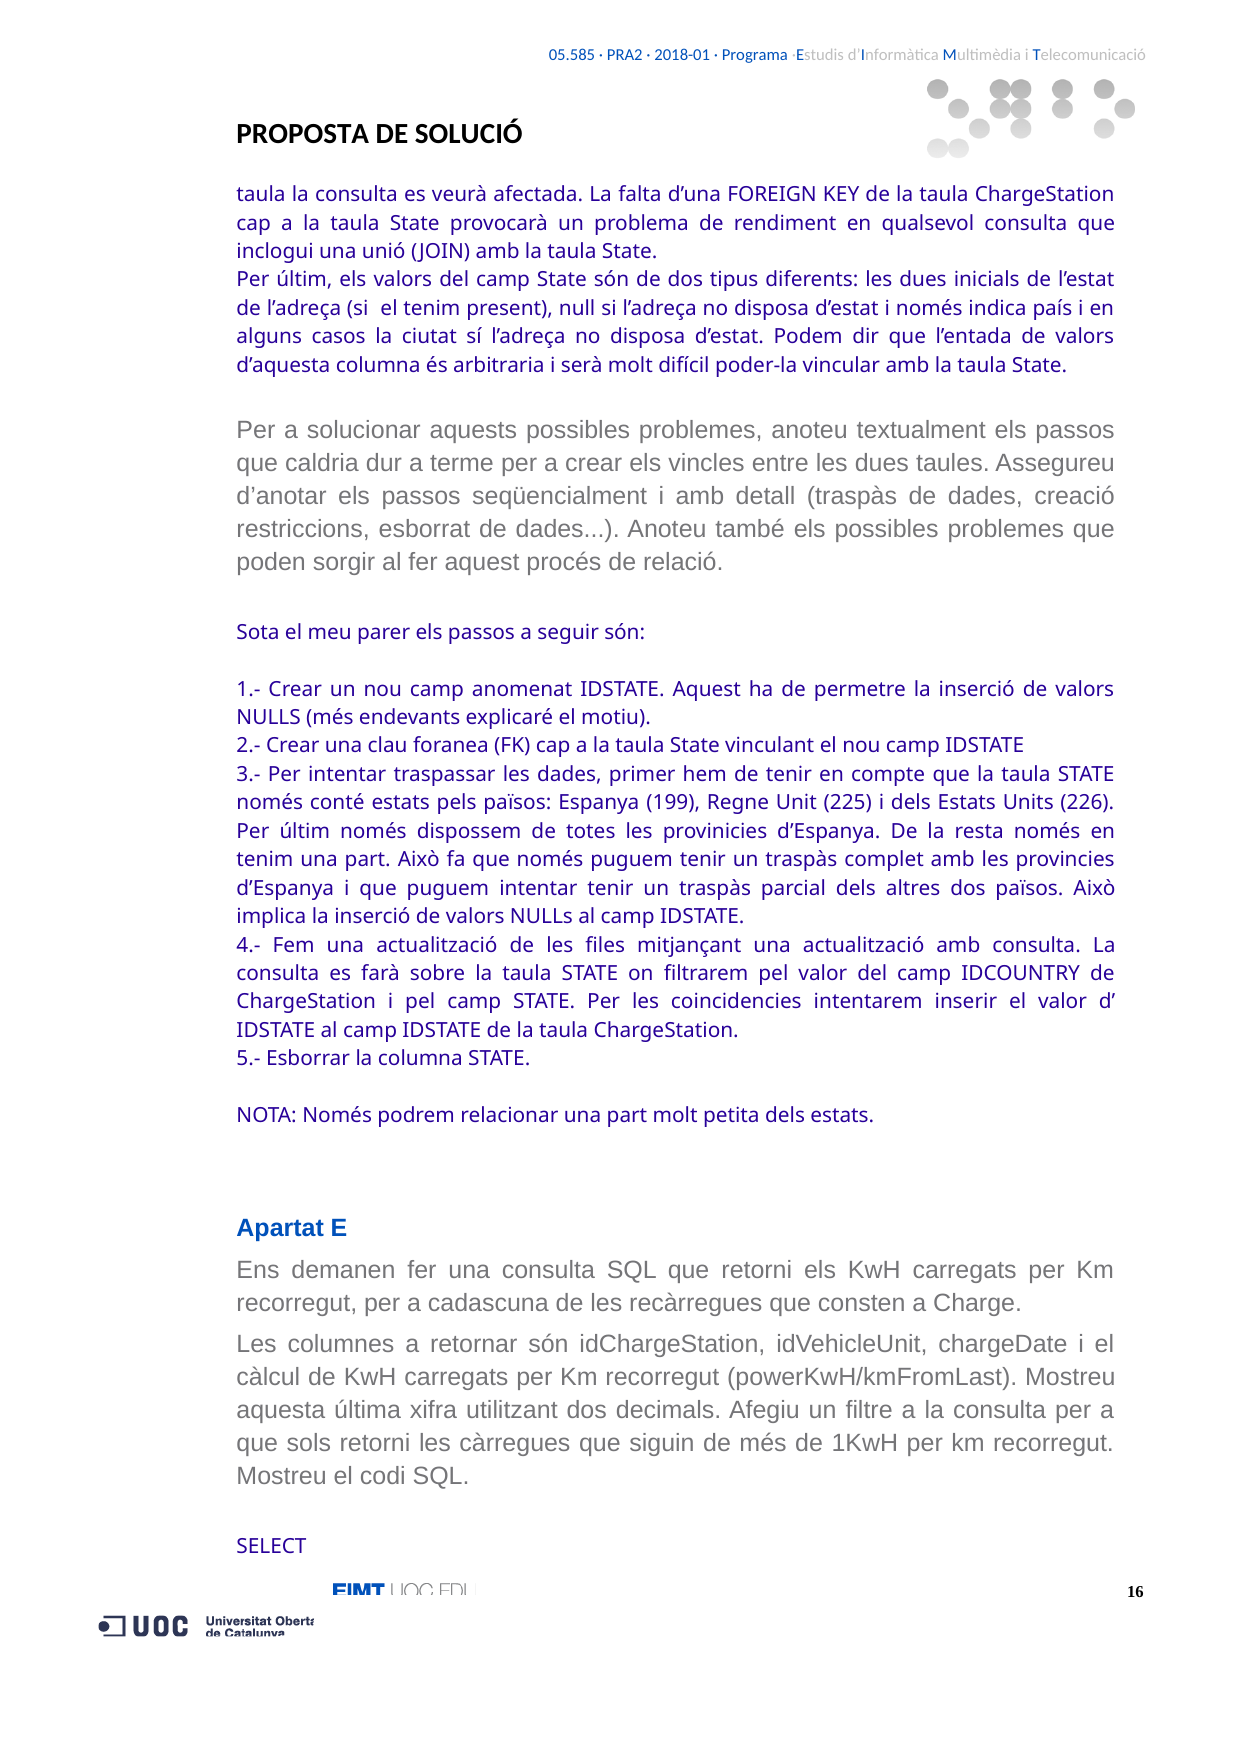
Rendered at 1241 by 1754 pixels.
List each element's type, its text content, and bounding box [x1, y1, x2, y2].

text 5.- Esborrar la columna STATE. [236, 1043, 1116, 1072]
text Les columnes a retornar són idChargeStation, idVehicleUnit, chargeDate i el càlcul de KwH carregats per Km recorregut (powerKwH/kmFromLast). Mostreu aquesta última xifra utilitzant dos decimals. Afegiu un filtre a la consulta per a que sols retorni les càrregues que siguin de més de 1KwH per km recorregut. Mostreu el codi SQL. [236, 1329, 1116, 1490]
text SELECT [236, 1531, 1116, 1559]
picture [116, 1615, 316, 1639]
picture [333, 1583, 476, 1598]
text Sota el meu parer els passos a seguir són: [236, 617, 1116, 645]
text Per a solucionar aquests possibles problemes, anoteu textualment els passos que caldria dur a terme per a crear els vincles entre les dues taules. Assegureu d’anotar els passos seqüencialment i amb detall (traspàs de dades, creació restriccions, esborrat de dades...). Anoteu també els possibles problemes que poden sorgir al fer aquest procés de relació. [236, 415, 1116, 576]
text Ens demanen fer una consulta SQL que retorni els KwH carregats per Km recorregut, per a cadascuna de les recàrregues que consten a Charge. [236, 1255, 1116, 1316]
text 3.- Per intentar traspassar les dades, primer hem de tenir en compte que la taula STATE només conté estats pels països: Espanya (199), Regne Unit (225) i dels Estats Units (226). Per últim només dispossem de totes les provinicies d’Espanya. De la resta només en tenim una part. Això fa que només puguem tenir un traspàs complet amb les provincies d’Espanya i que puguem intentar tenir un traspàs parcial dels altres dos països. Això implica la inserció de valors NULLs al camp IDSTATE. [236, 759, 1116, 930]
text Per últim, els valors del camp State són de dos tipus diferents: les dues inicials de l’estat de l’adreça (si el tenim present), null si l’adreça no disposa d’estat i només indica país i en alguns casos la ciutat sí l’adreça no disposa d’estat. Podem dir que l’entada de valors d’aquesta columna és arbitraria i serà molt difícil poder-la vincular amb la taula State. [236, 264, 1116, 378]
text 4.- Fem una actualització de les files mitjançant una actualització amb consulta. La consulta es farà sobre la taula STATE on filtrarem pel valor del camp IDCOUNTRY de ChargeStation i pel camp STATE. Per les coincidencies intentarem inserir el valor d’ IDSTATE al camp IDSTATE de la taula ChargeStation. [236, 930, 1116, 1043]
text Apartat E [236, 1213, 1116, 1242]
text NOTA: Només podrem relacionar una part molt petita dels estats. [236, 1100, 1116, 1129]
text 2.- Crear una clau foranea (FK) cap a la taula State vinculant el nou camp IDSTATE [236, 731, 1116, 759]
text taula la consulta es veurà afectada. La falta d’una FOREIGN KEY de la taula ChargeStation cap a la taula State provocarà un problema de rendiment en qualsevol consulta que inclogui una unió (JOIN) amb la taula State. [236, 179, 1116, 264]
picture [927, 70, 1135, 168]
text 1.- Crear un nou camp anomenat IDSTATE. Aquest ha de permetre la inserció de valors NULLS (més endevants explicaré el motiu). [236, 674, 1116, 731]
